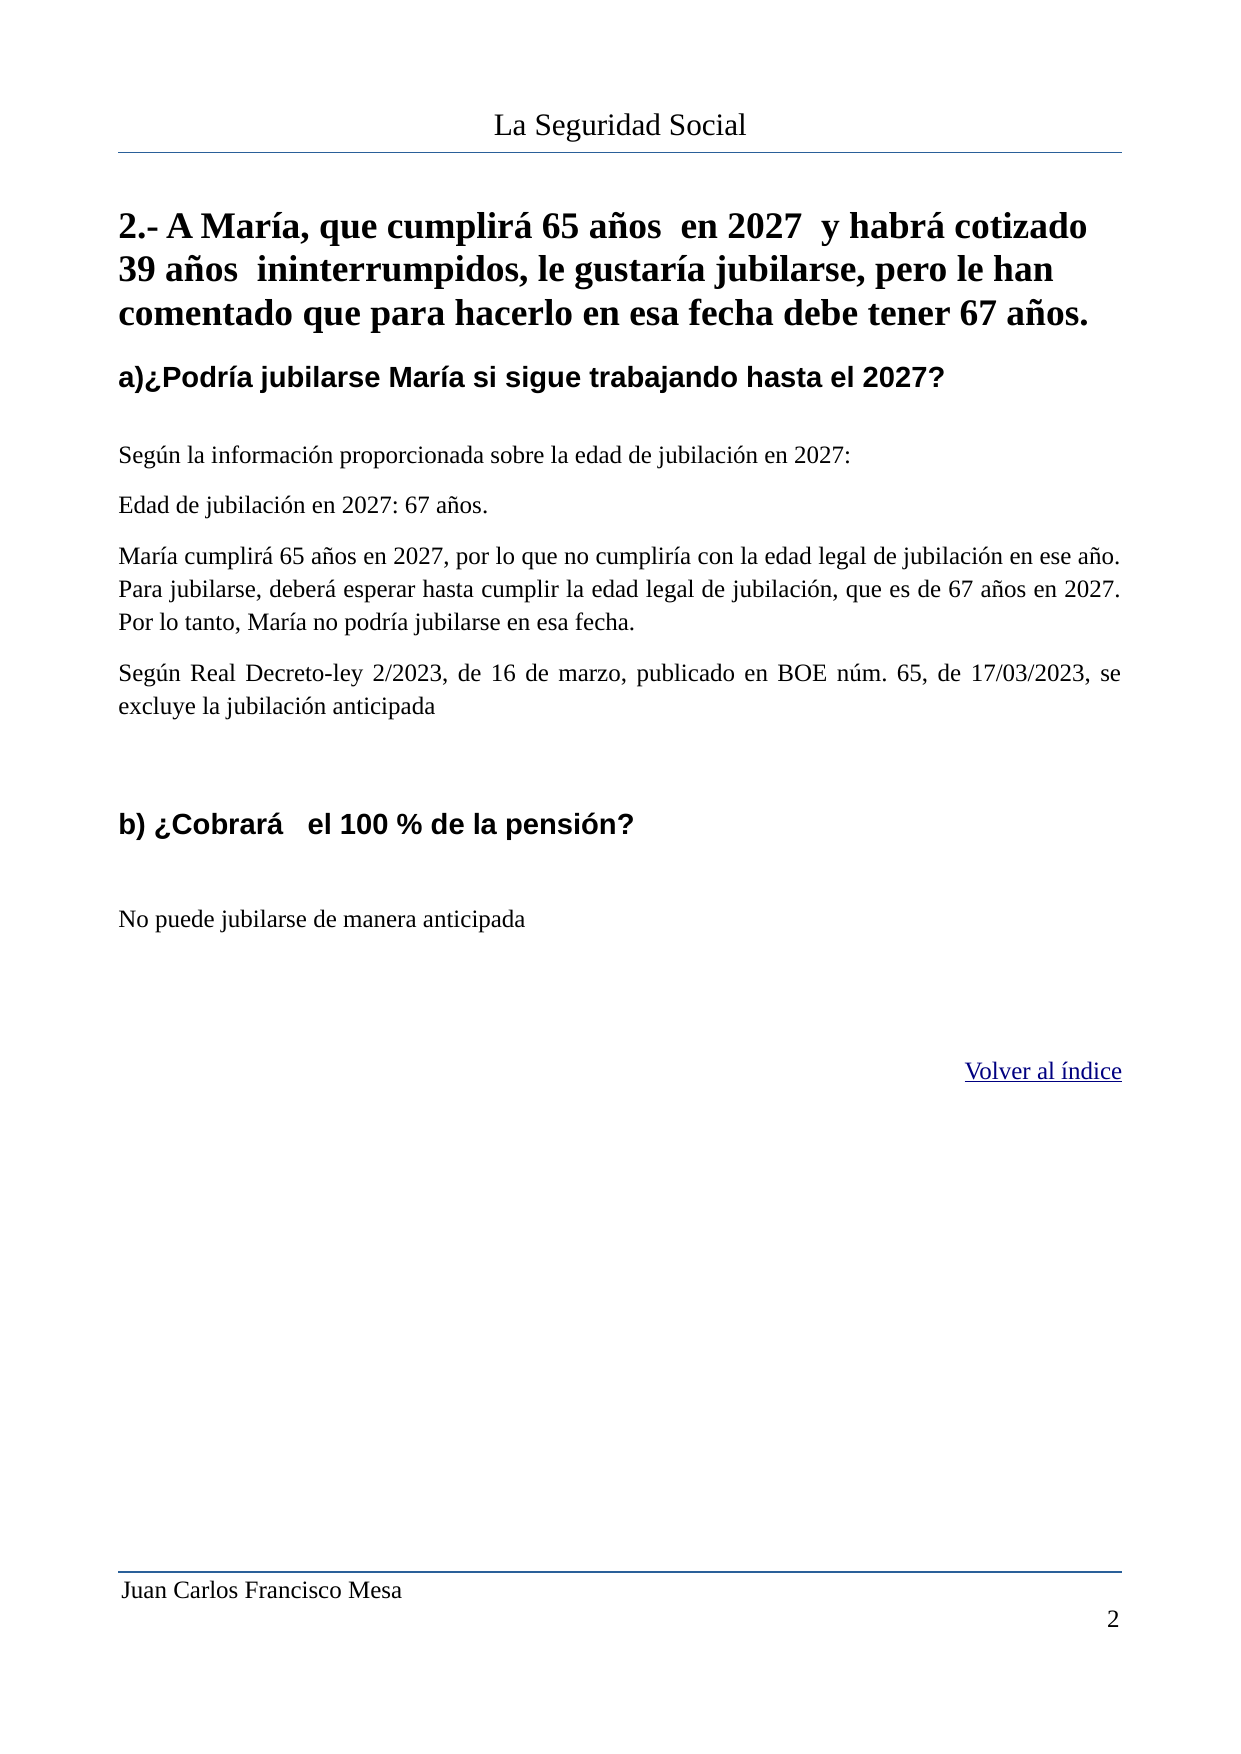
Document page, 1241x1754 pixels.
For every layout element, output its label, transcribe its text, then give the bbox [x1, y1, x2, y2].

subtitle 2.- A María, que cumplirá 65 años en 2027 y habrá cotizado 39 años ininterrumpidos, le gustaría jubilarse, pero le han comentado que para hacerlo en esa fecha debe tener 67 años. [118, 204, 1122, 333]
text María cumplirá 65 años en 2027, por lo que no cumpliría con la edad legal de jubilación en ese año. Para jubilarse, deberá esperar hasta cumplir la edad legal de jubilación, que es de 67 años en 2027. Por lo tanto, María no podría jubilarse en esa fecha. [118, 541, 1122, 636]
subtitle a)¿Podría jubilarse María si sigue trabajando hasta el 2027? [118, 360, 1122, 427]
subtitle b) ¿Cobrará el 100 % de la pensión? [118, 807, 1122, 841]
text Volver al índice [118, 1056, 1122, 1085]
text Según la información proporcionada sobre la edad de jubilación en 2027: [118, 440, 1122, 468]
text Edad de jubilación en 2027: 67 años. [118, 490, 1122, 519]
text No puede jubilarse de manera anticipada [118, 904, 1122, 932]
text Según Real Decreto-ley 2/2023, de 16 de marzo, publicado en BOE núm. 65, de 17/03/2023, se excluye la jubilación anticipada [118, 658, 1122, 720]
